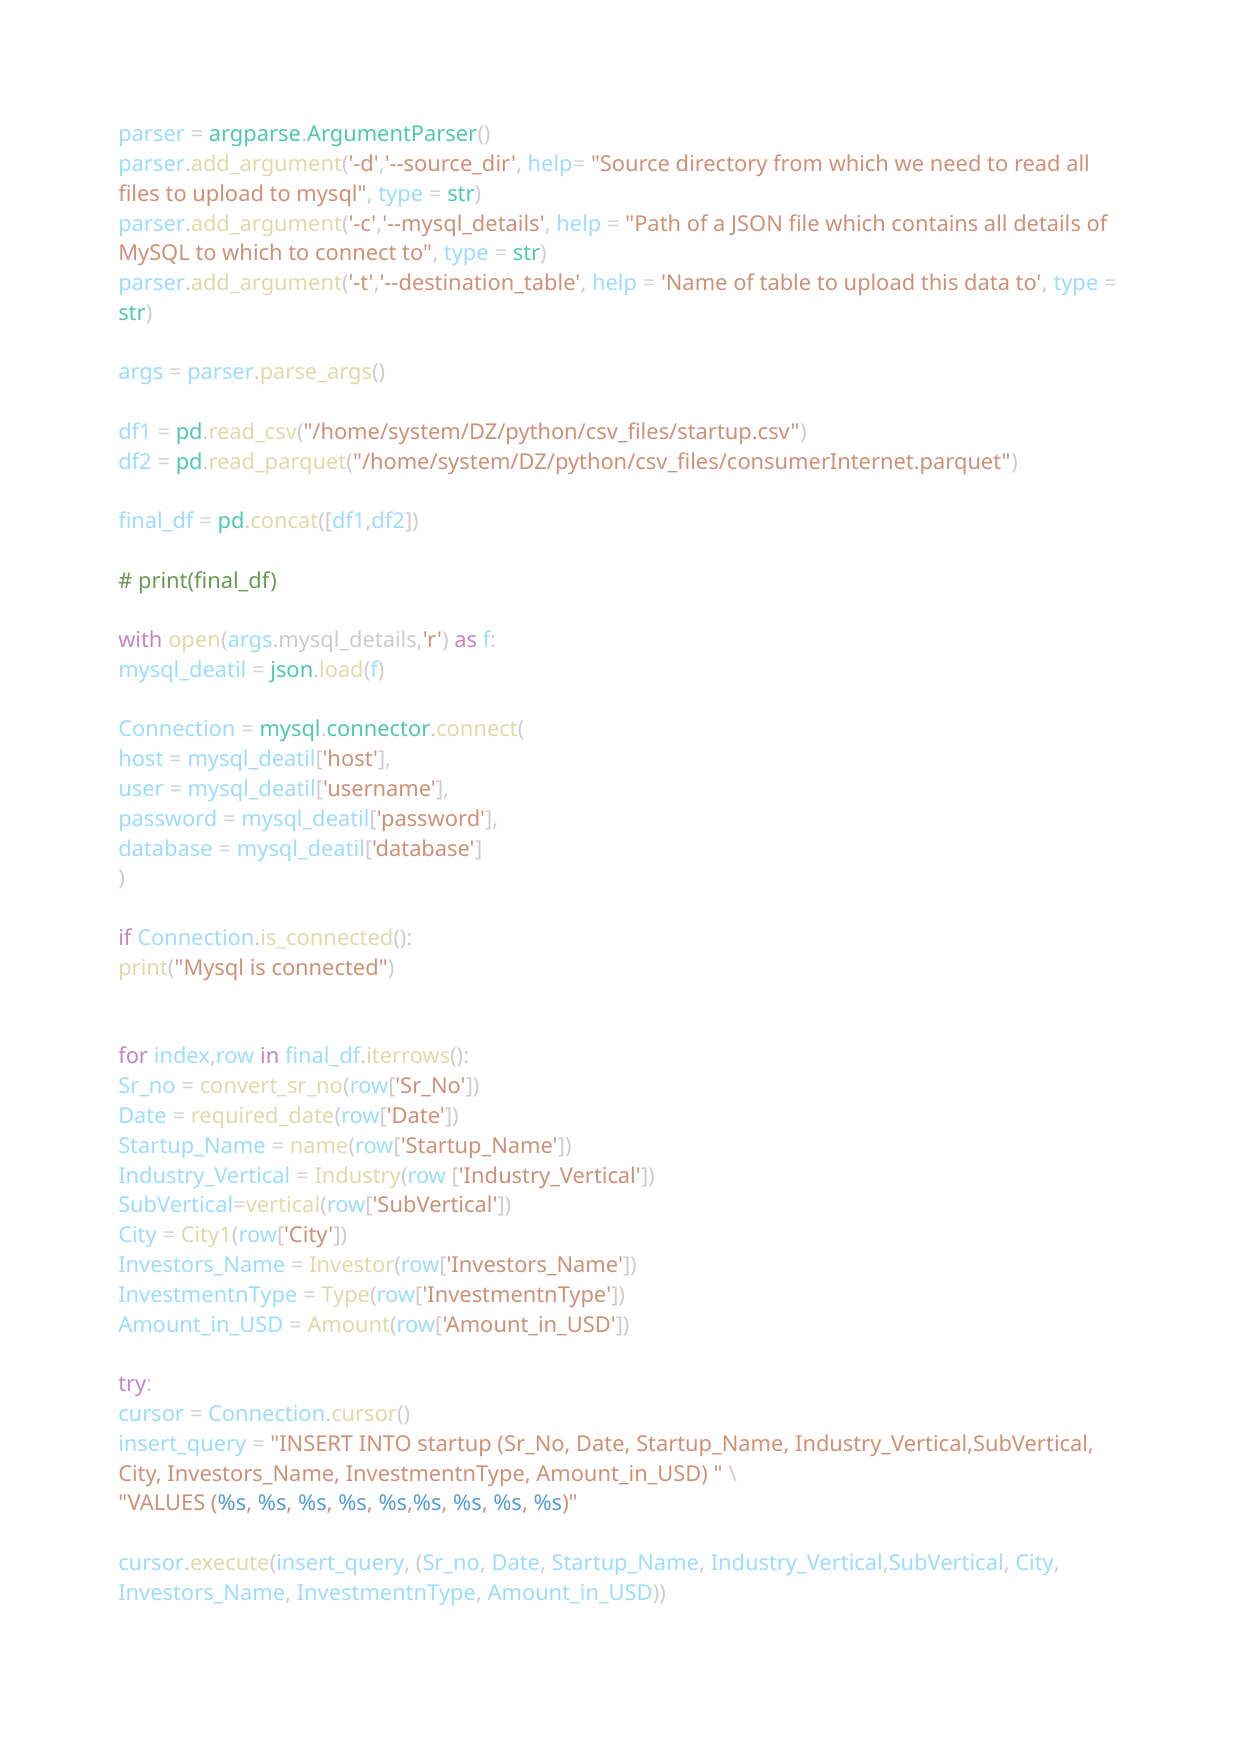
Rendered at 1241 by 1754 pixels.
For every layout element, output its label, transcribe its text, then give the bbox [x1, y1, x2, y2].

text parser.add_argument('-d','--source_dir', help= "Source directory from which we need to read all files to upload to mysql", type = str) [118, 148, 1122, 207]
text Investors_Name = Investor(row['Investors_Name']) [118, 1249, 1122, 1279]
text parser.add_argument('-c','--mysql_details', help = "Path of a JSON file which contains all details of MySQL to which to connect to", type = str) [118, 207, 1122, 267]
text insert_query = "INSERT INTO startup (Sr_No, Date, Startup_Name, Industry_Vertical,SubVertical, City, Investors_Name, InvestmentnType, Amount_in_USD) " \ [118, 1428, 1122, 1487]
text with open(args.mysql_details,'r') as f: [118, 624, 1122, 654]
text "VALUES (%s, %s, %s, %s, %s,%s, %s, %s, %s)" [118, 1487, 1122, 1517]
text ) [118, 862, 1122, 892]
text parser.add_argument('-t','--destination_table', help = 'Name of table to upload this data to', type = str) [118, 267, 1122, 327]
text cursor.execute(insert_query, (Sr_no, Date, Startup_Name, Industry_Vertical,SubVertical, City, Investors_Name, InvestmentnType, Amount_in_USD)) [118, 1547, 1122, 1607]
text # print(final_df) [118, 564, 1122, 594]
text df2 = pd.read_parquet("/home/system/DZ/python/csv_files/consumerInternet.parquet") [118, 446, 1122, 475]
text Startup_Name = name(row['Startup_Name']) [118, 1130, 1122, 1160]
text Amount_in_USD = Amount(row['Amount_in_USD']) [118, 1309, 1122, 1338]
text args = parser.parse_args() [118, 356, 1122, 386]
text user = mysql_deatil['username'], [118, 773, 1122, 803]
text host = mysql_deatil['host'], [118, 743, 1122, 773]
text df1 = pd.read_csv("/home/system/DZ/python/csv_files/startup.csv") [118, 416, 1122, 446]
text Industry_Vertical = Industry(row ['Industry_Vertical']) [118, 1160, 1122, 1189]
text database = mysql_deatil['database'] [118, 832, 1122, 862]
text try: [118, 1368, 1122, 1398]
text City = City1(row['City']) [118, 1219, 1122, 1249]
text print("Mysql is connected") [118, 952, 1122, 981]
text mysql_deatil = json.load(f) [118, 654, 1122, 684]
text Connection = mysql.connector.connect( [118, 713, 1122, 743]
text SubVertical=vertical(row['SubVertical']) [118, 1189, 1122, 1219]
text if Connection.is_connected(): [118, 922, 1122, 952]
text final_df = pd.concat([df1,df2]) [118, 505, 1122, 535]
text Date = required_date(row['Date']) [118, 1100, 1122, 1130]
text password = mysql_deatil['password'], [118, 803, 1122, 832]
text for index,row in final_df.iterrows(): [118, 1041, 1122, 1070]
text InvestmentnType = Type(row['InvestmentnType']) [118, 1279, 1122, 1309]
text parser = argparse.ArgumentParser() [118, 118, 1122, 148]
text Sr_no = convert_sr_no(row['Sr_No']) [118, 1070, 1122, 1100]
text cursor = Connection.cursor() [118, 1398, 1122, 1428]
